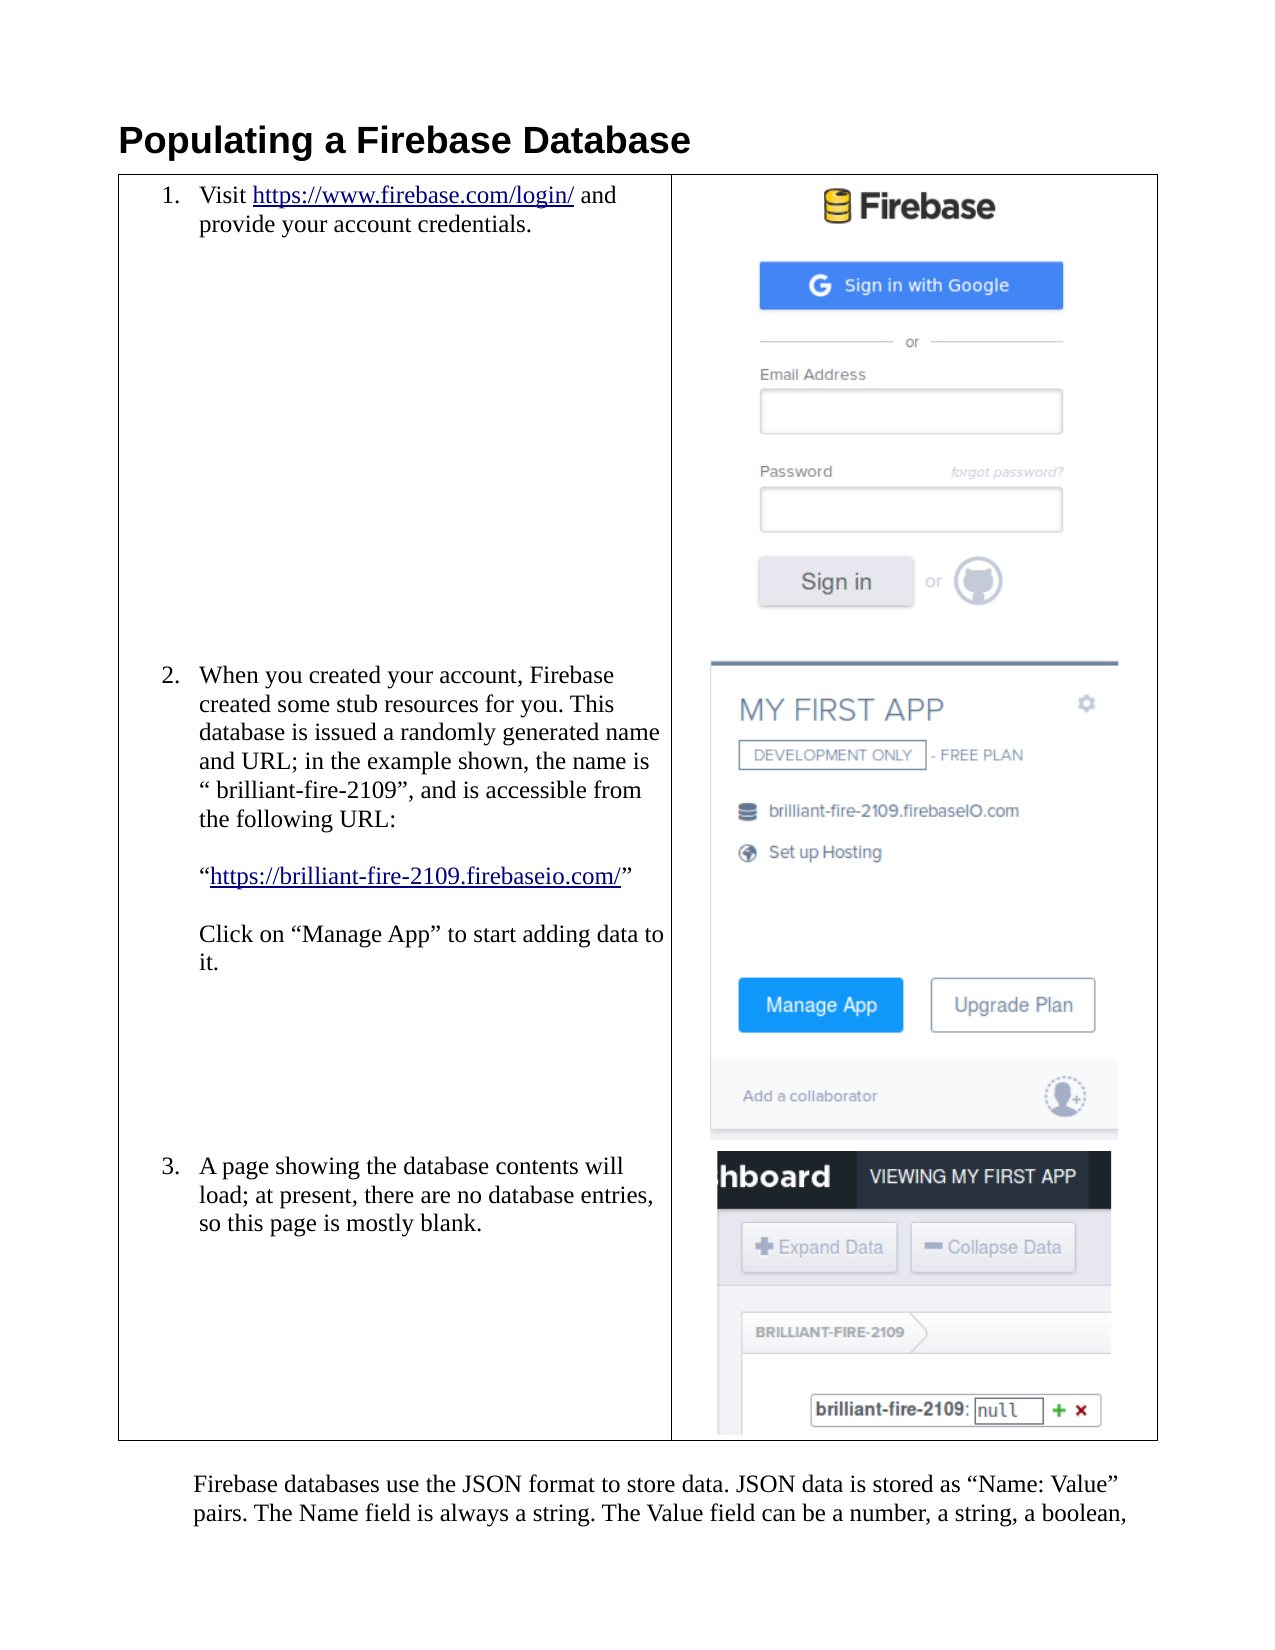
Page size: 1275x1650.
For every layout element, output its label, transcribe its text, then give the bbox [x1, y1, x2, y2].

picture [710, 660, 1119, 1140]
table_cell [672, 654, 1157, 1145]
table_header Visit https://www.firebase.com/login/ and provide your account credentials. [119, 175, 671, 654]
picture [749, 180, 1079, 620]
table_header [672, 175, 1157, 654]
table_cell [672, 1145, 1157, 1440]
list Firebase databases use the JSON format to store data. JSON data is stored as “Name: Value” pairs. The Name field is always a string. The Value field can be a number, a string, a boolean, [156, 1469, 1157, 1527]
table_cell When you created your account, Firebase created some stub resources for you. This database is issued a randomly generated name and URL; in the example shown, the name is “ brilliant-fire-2109”, and is accessible from the following URL: “https://brilliant-fire-2109.firebaseio.com/” Click on “Manage App” to start adding data to it. [119, 654, 671, 1145]
picture [717, 1151, 1112, 1435]
table_cell A page showing the database contents will load; at present, there are no database entries, so this page is mostly blank. [119, 1145, 671, 1440]
subtitle Populating a Firebase Database [118, 118, 1157, 162]
